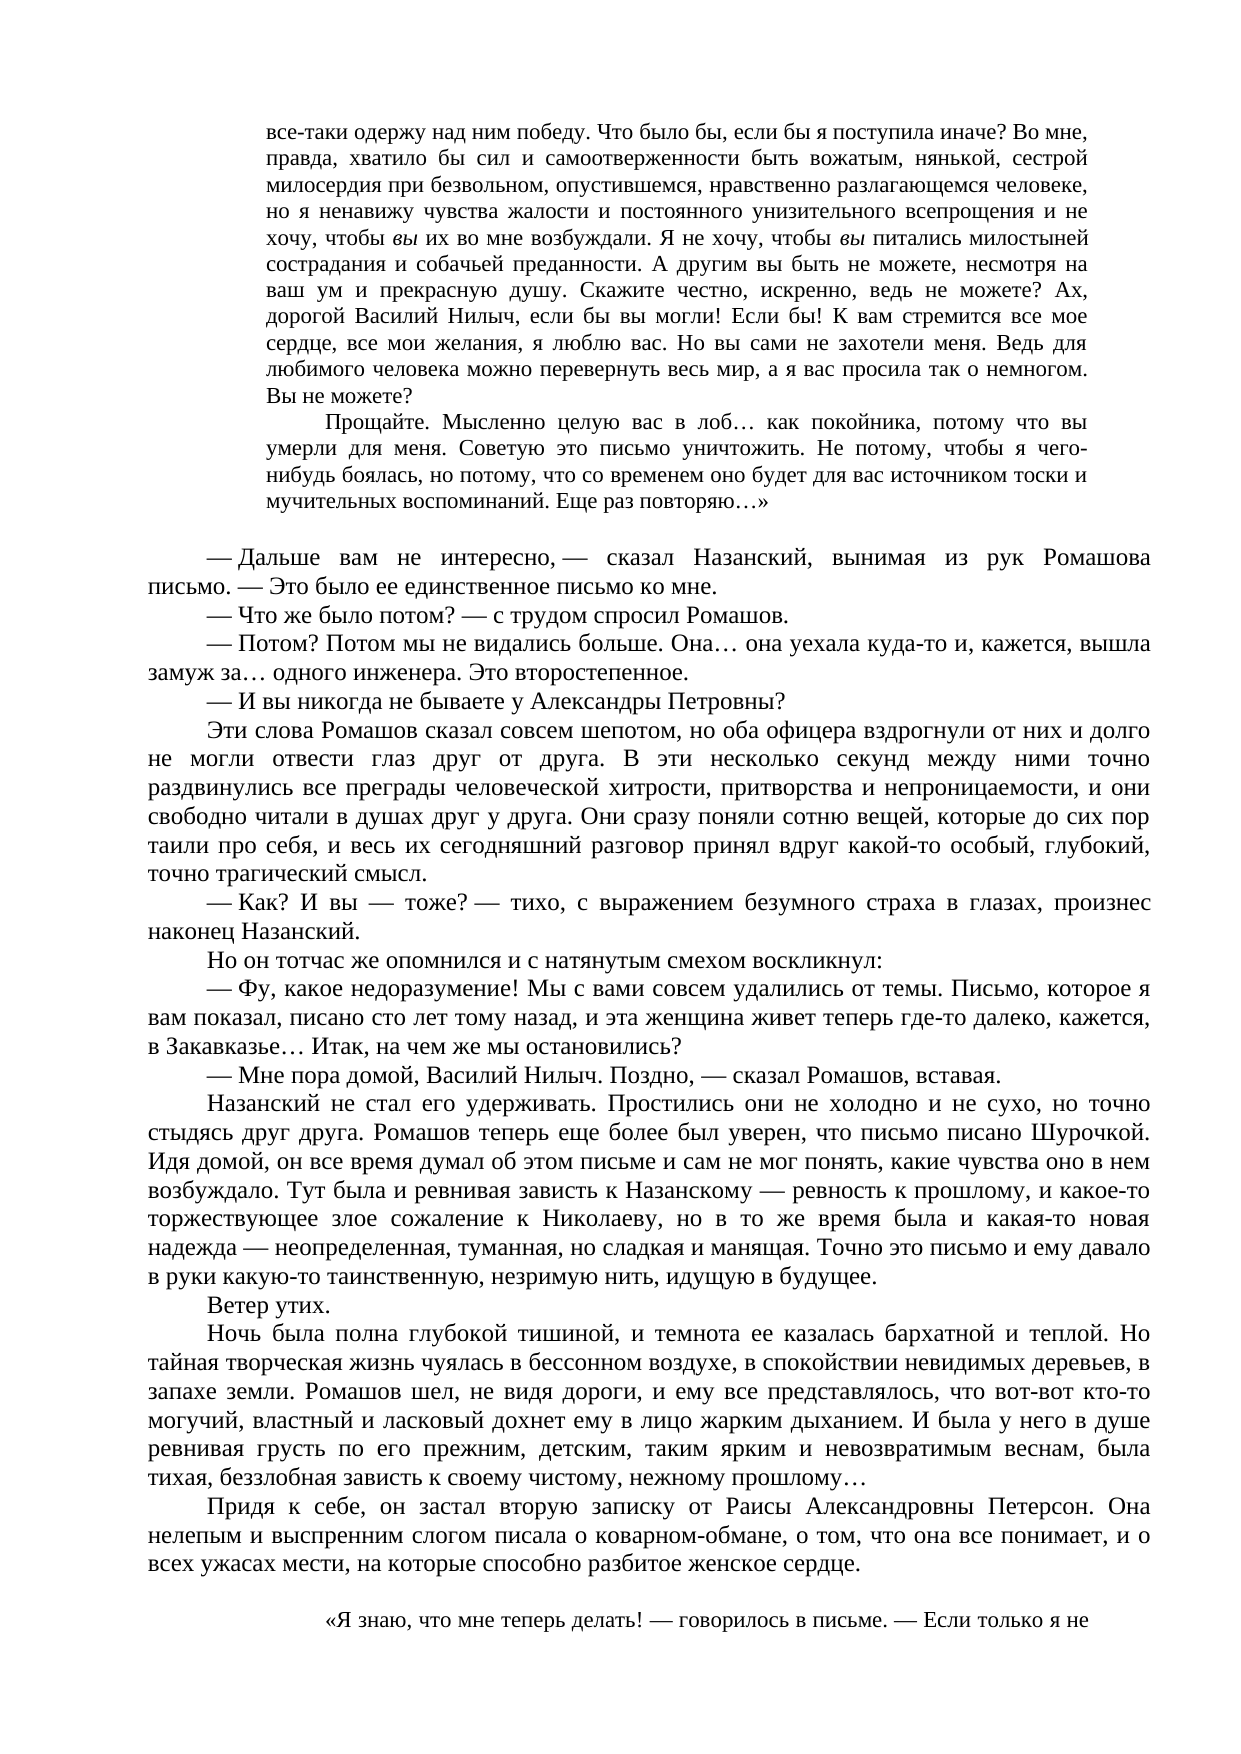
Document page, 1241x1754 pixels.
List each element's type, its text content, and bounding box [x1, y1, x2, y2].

text Но он тотчас же опомнился и с натянутым смехом воскликнул: [148, 945, 1152, 973]
text — И вы никогда не бываете у Александры Петровны? [148, 686, 1152, 715]
text Назанский не стал его удерживать. Простились они не холодно и не сухо, но точно стыдясь друг друга. Ромашов теперь еще более был уверен, что письмо писано Шурочкой. Идя домой, он все время думал об этом письме и сам не мог понять, какие чувства оно в нем возбуждало. Тут была и ревнивая зависть к Назанскому — ревность к прошлому, и какое-то торжествующее злое сожаление к Николаеву, но в то же время была и какая-то новая надежда — неопределенная, туманная, но сладкая и манящая. Точно это письмо и ему давало в руки какую-то таинственную, незримую нить, идущую в будущее. [148, 1088, 1152, 1290]
text — Что же было потом? — с трудом спросил Ромашов. [148, 600, 1152, 628]
text Ночь была полна глубокой тишиной, и темнота ее казалась бархатной и теплой. Но тайная творческая жизнь чуялась в бессонном воздухе, в спокойствии невидимых деревьев, в запахе земли. Ромашов шел, не видя дороги, и ему все представлялось, что вот-вот кто-то могучий, властный и ласковый дохнет ему в лицо жарким дыханием. И была у него в душе ревнивая грусть по его прежним, детским, таким ярким и невозвратимым веснам, была тихая, беззлобная зависть к своему чистому, нежному прошлому… [148, 1318, 1152, 1491]
text — Как? И вы — тоже? — тихо, с выражением безумного страха в глазах, произнес наконец Назанский. [148, 887, 1152, 945]
text — Дальше вам не интересно, — сказал Назанский, вынимая из рук Ромашова письмо. — Это было ее единственное письмо ко мне. [148, 542, 1152, 600]
text — Мне пора домой, Василий Нилыч. Поздно, — сказал Ромашов, вставая. [148, 1060, 1152, 1088]
text «Я знаю, что мне теперь делать! — говорилось в письме. — Если только я не [266, 1606, 1089, 1632]
text Ветер утих. [148, 1290, 1152, 1318]
text — Фу, какое недоразумение! Мы с вами совсем удалились от темы. Письмо, которое я вам показал, писано сто лет тому назад, и эта женщина живет теперь где-то далеко, кажется, в Закавказье… Итак, на чем же мы остановились? [148, 973, 1152, 1060]
text Эти слова Ромашов сказал совсем шепотом, но оба офицера вздрогнули от них и долго не могли отвести глаз друг от друга. В эти несколько секунд между ними точно раздвинулись все преграды человеческой хитрости, притворства и непроницаемости, и они свободно читали в душах друг у друга. Они сразу поняли сотню вещей, которые до сих пор таили про себя, и весь их сегодняшний разговор принял вдруг какой-то особый, глубокий, точно трагический смысл. [148, 715, 1152, 887]
text Придя к себе, он застал вторую записку от Раисы Александровны Петерсон. Она нелепым и выспренним слогом писала о коварном-обмане, о том, что она все понимает, и о всех ужасах мести, на которые способно разбитое женское сердце. [148, 1491, 1152, 1577]
text все-таки одержу над ним победу. Что было бы, если бы я поступила иначе? Во мне, правда, хватило бы сил и самоотверженности быть вожатым, нянькой, сестрой милосердия при безвольном, опустившемся, нравственно разлагающемся человеке, но я ненавижу чувства жалости и постоянного унизительного всепрощения и не хочу, чтобы вы их во мне возбуждали. Я не хочу, чтобы вы питались милостыней сострадания и собачьей преданности. А другим вы быть не можете, несмотря на ваш ум и прекрасную душу. Скажите честно, искренно, ведь не можете? Ах, дорогой Василий Нилыч, если бы вы могли! Если бы! К вам стремится все мое сердце, все мои желания, я люблю вас. Но вы сами не захотели меня. Ведь для любимого человека можно перевернуть весь мир, а я вас просила так о немногом. Вы не можете? [266, 118, 1089, 408]
text Прощайте. Мысленно целую вас в лоб… как покойника, потому что вы умерли для меня. Советую это письмо уничтожить. Не потому, чтобы я чего-нибудь боялась, но потому, что со временем оно будет для вас источником тоски и мучительных воспоминаний. Еще раз повторяю…» [266, 408, 1089, 513]
text — Потом? Потом мы не видались больше. Она… она уехала куда-то и, кажется, вышла замуж за… одного инженера. Это второстепенное. [148, 628, 1152, 686]
